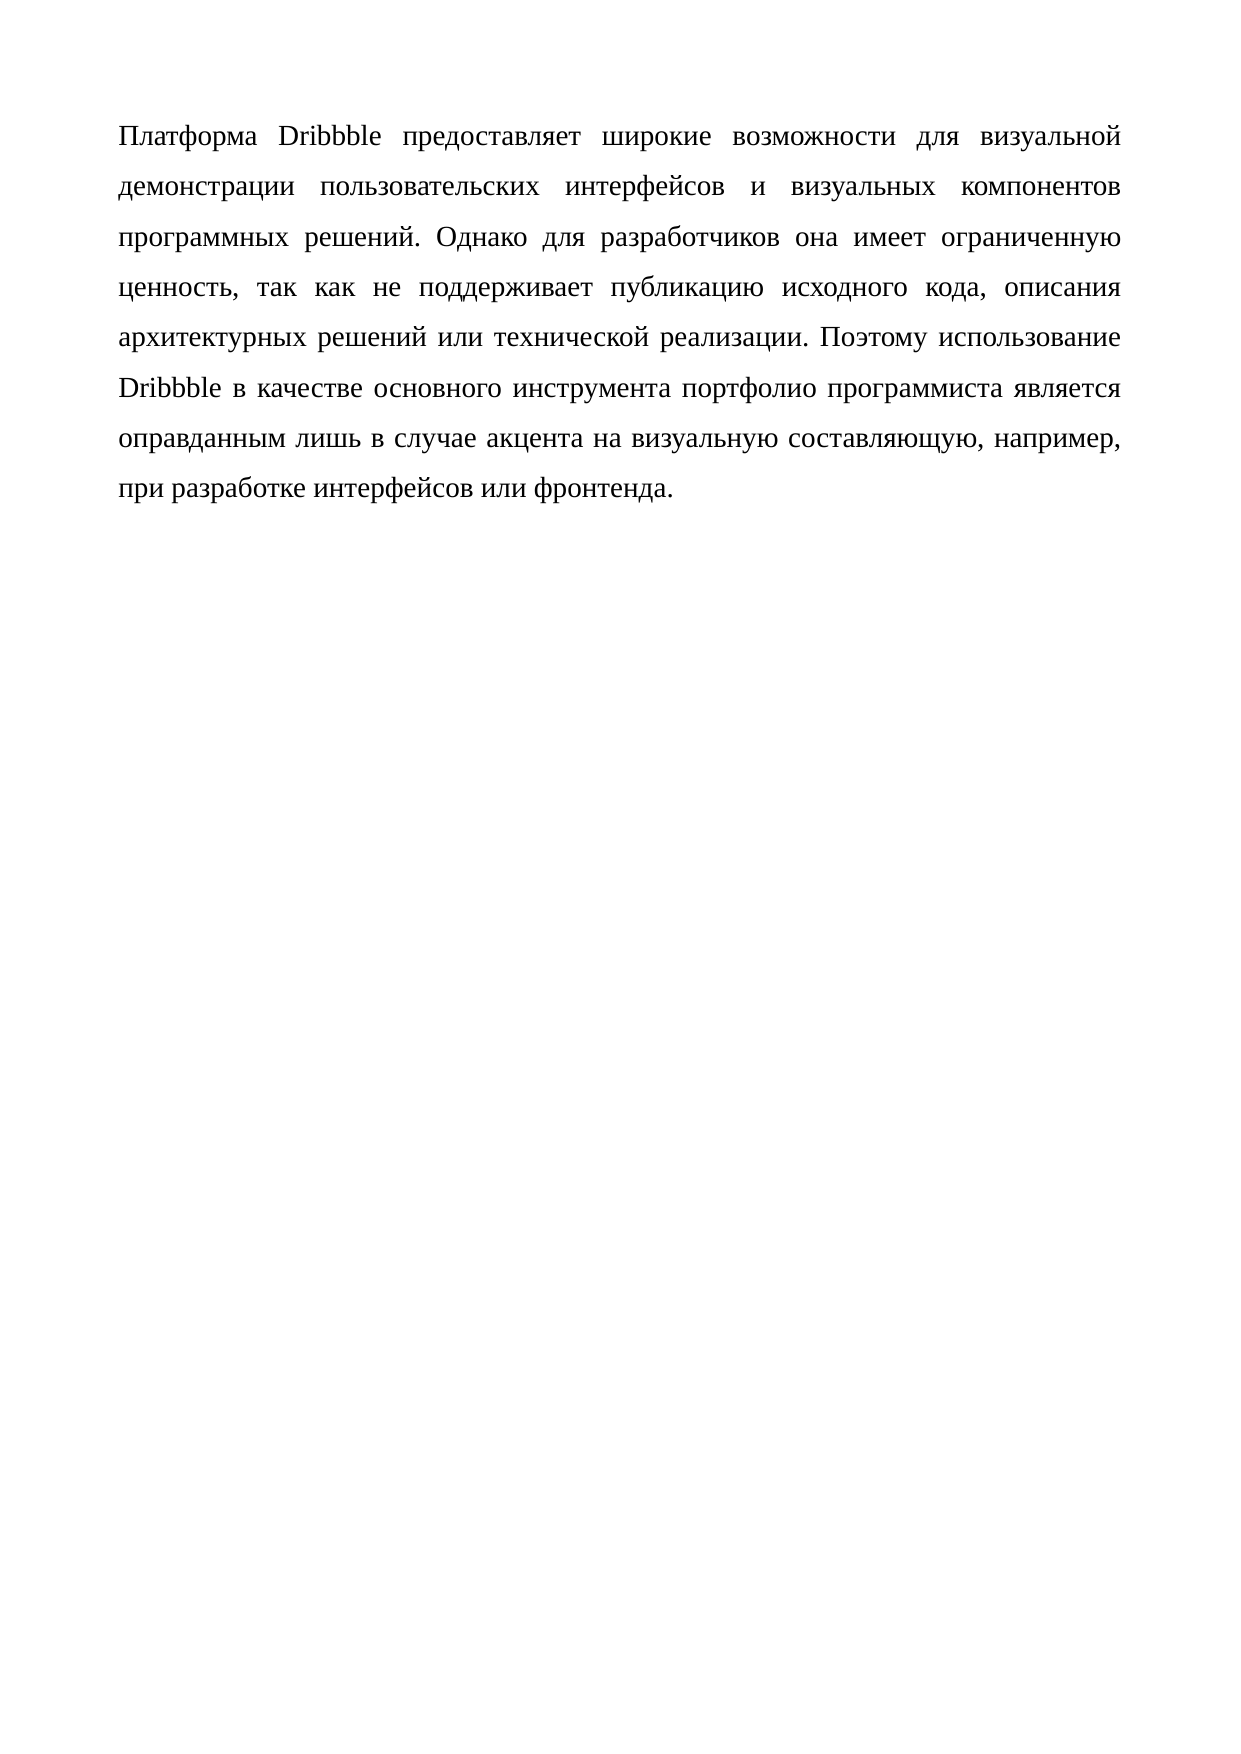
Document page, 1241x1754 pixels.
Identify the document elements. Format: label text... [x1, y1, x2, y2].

text Платформа Dribbble предоставляет широкие возможности для визуальной демонстрации пользовательских интерфейсов и визуальных компонентов программных решений. Однако для разработчиков она имеет ограниченную ценность, так как не поддерживает публикацию исходного кода, описания архитектурных решений или технической реализации. Поэтому использование Dribbble в качестве основного инструмента портфолио программиста является оправданным лишь в случае акцента на визуальную составляющую, например, при разработке интерфейсов или фронтенда. [118, 118, 1122, 504]
